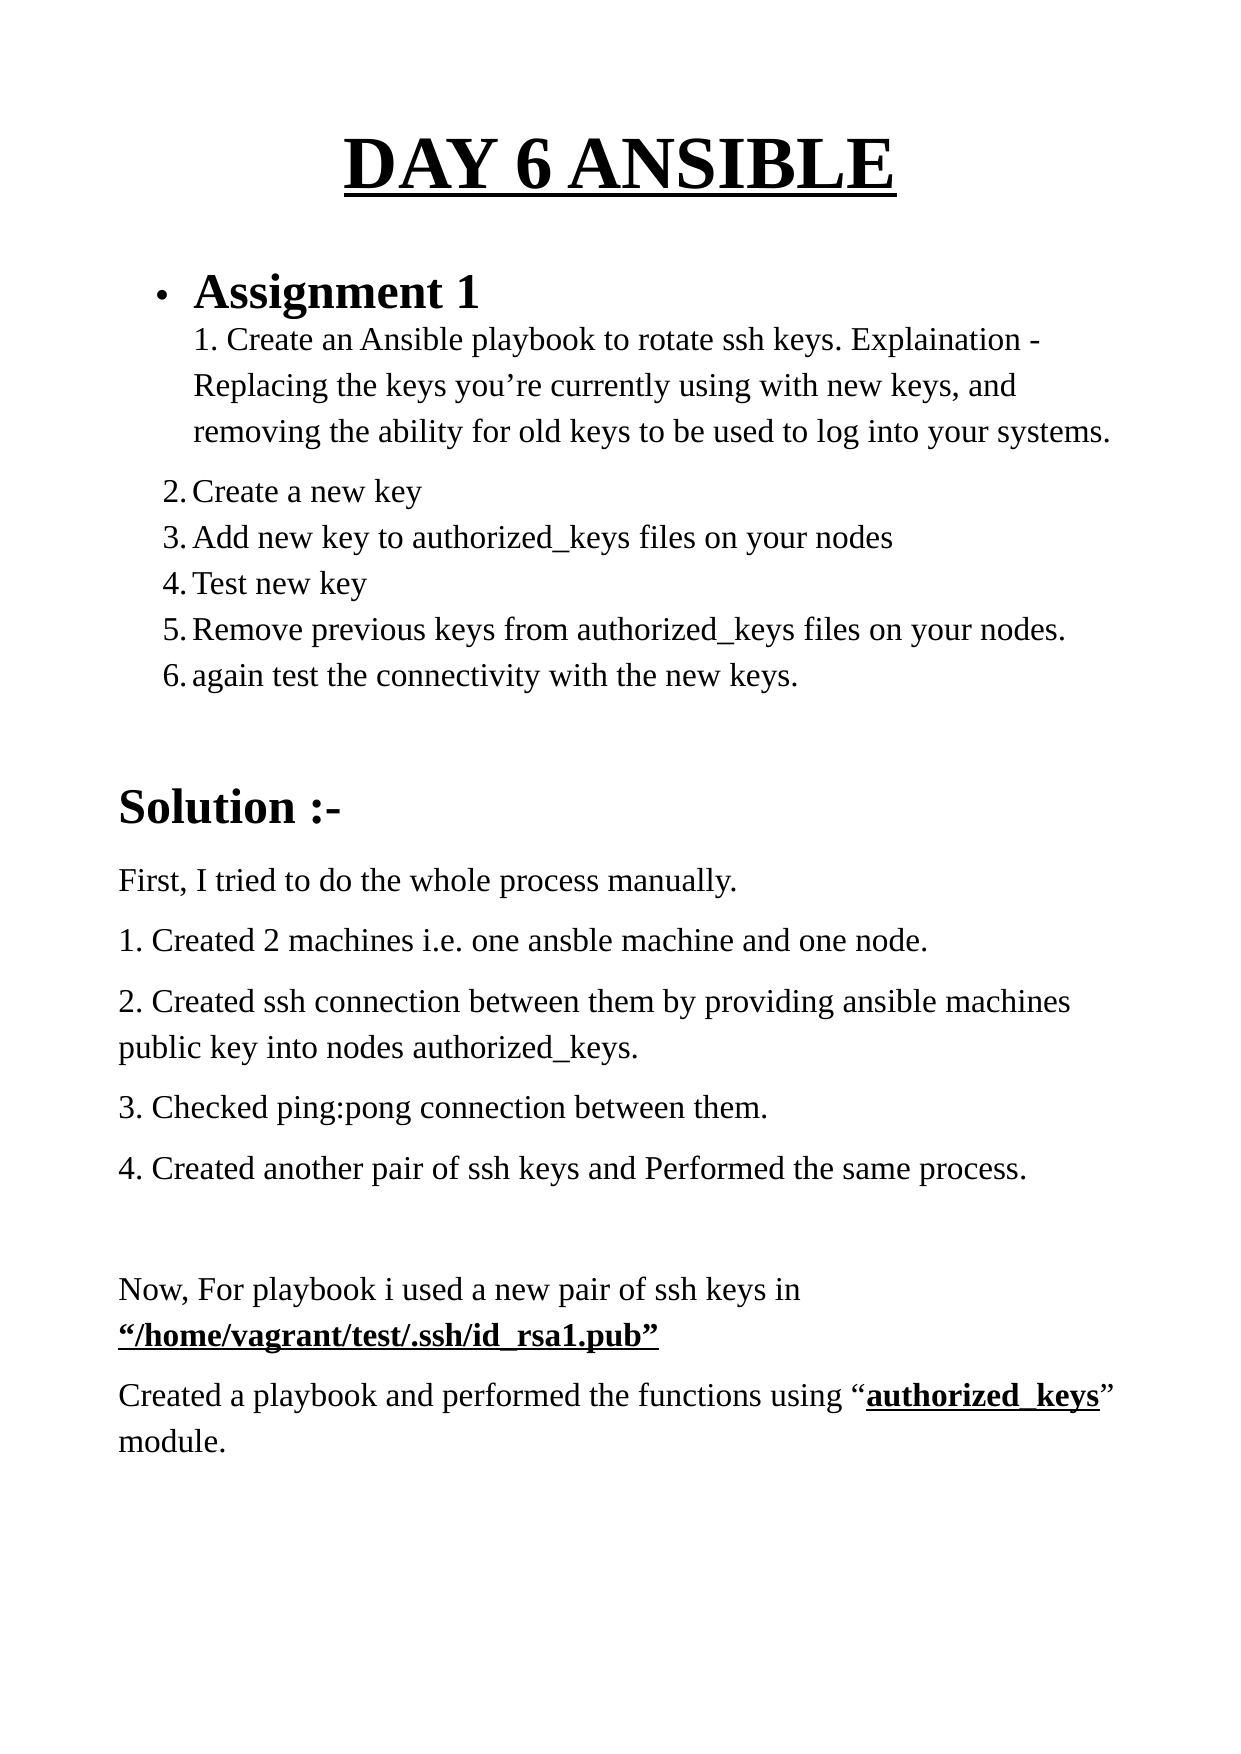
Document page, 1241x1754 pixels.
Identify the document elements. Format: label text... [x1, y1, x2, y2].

list again test the connectivity with the new keys. [162, 656, 1122, 694]
list 1. Create an Ansible playbook to rotate ssh keys. Explaination - Replacing the keys you’re currently using with new keys, and removing the ability for old keys to be used to log into your systems. [156, 319, 1122, 449]
text Solution :- [118, 777, 1122, 834]
text 2. Created ssh connection between them by providing ansible machines public key into nodes authorized_keys. [118, 981, 1122, 1065]
list Assignment 1 [156, 262, 1122, 319]
list Create a new key [162, 472, 1122, 510]
list Add new key to authorized_keys files on your nodes [162, 518, 1122, 556]
text Created a playbook and performed the functions using “authorized_keys” module. [118, 1376, 1122, 1460]
text Now, For playbook i used a new pair of ssh keys in “/home/vagrant/test/.ssh/id_rsa1.pub” [118, 1269, 1122, 1353]
text 1. Created 2 machines i.e. one ansble machine and one node. [118, 921, 1122, 959]
text 4. Created another pair of ssh keys and Performed the same process. [118, 1148, 1122, 1186]
list Test new key [162, 564, 1122, 602]
text 3. Checked ping:pong connection between them. [118, 1088, 1122, 1126]
text First, I tried to do the whole process manually. [118, 860, 1122, 898]
list Remove previous keys from authorized_keys files on your nodes. [162, 609, 1122, 648]
text DAY 6 ANSIBLE [118, 118, 1122, 204]
